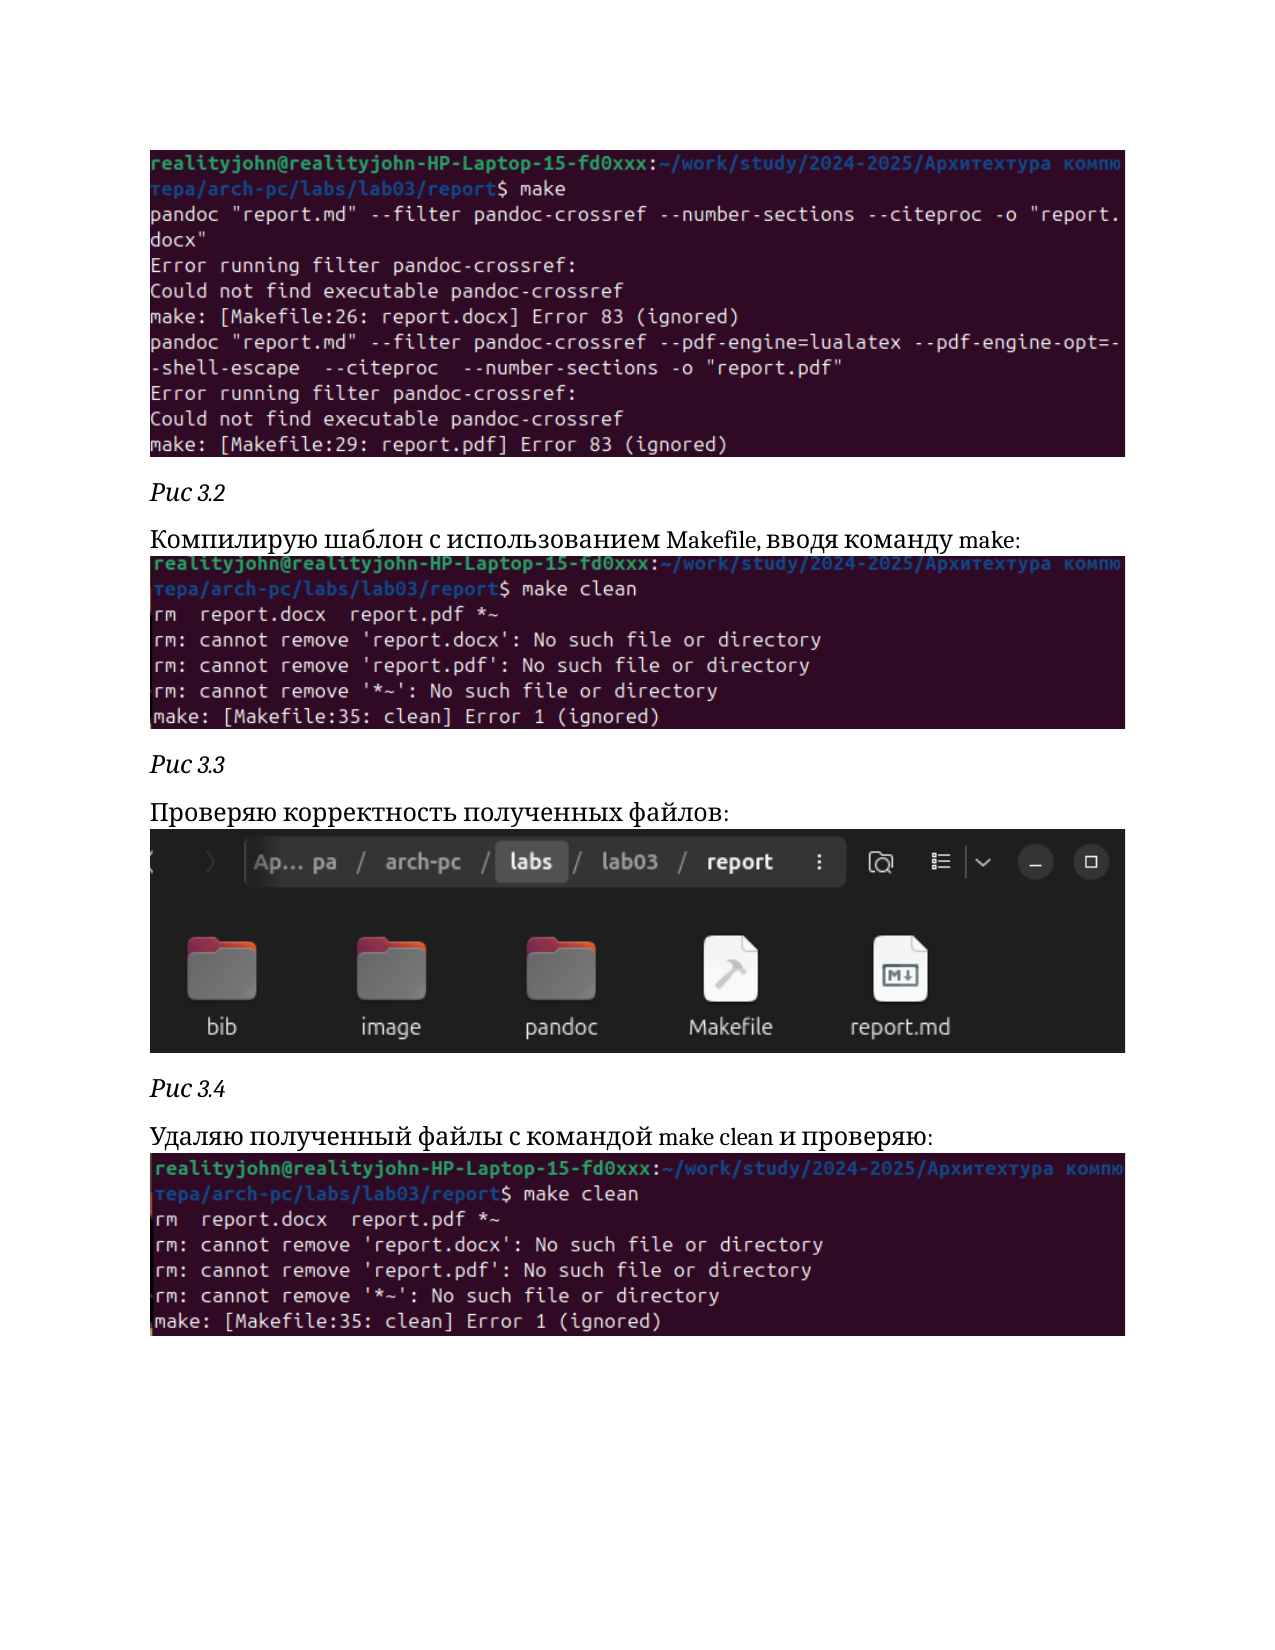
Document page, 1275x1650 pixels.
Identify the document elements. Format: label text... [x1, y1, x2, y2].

text Удаляю полученный файлы с командой make clean и проверяю: [149, 1123, 1124, 1152]
subtitle Рис 3.3 [149, 751, 1124, 780]
text Проверяю корректность полученных файлов: [149, 799, 1124, 828]
subtitle Рис 3.2 [149, 479, 1124, 508]
text Компилирую шаблон с использованием Makefile, вводя команду make: [149, 526, 1124, 555]
subtitle Рис 3.4 [149, 1075, 1124, 1104]
